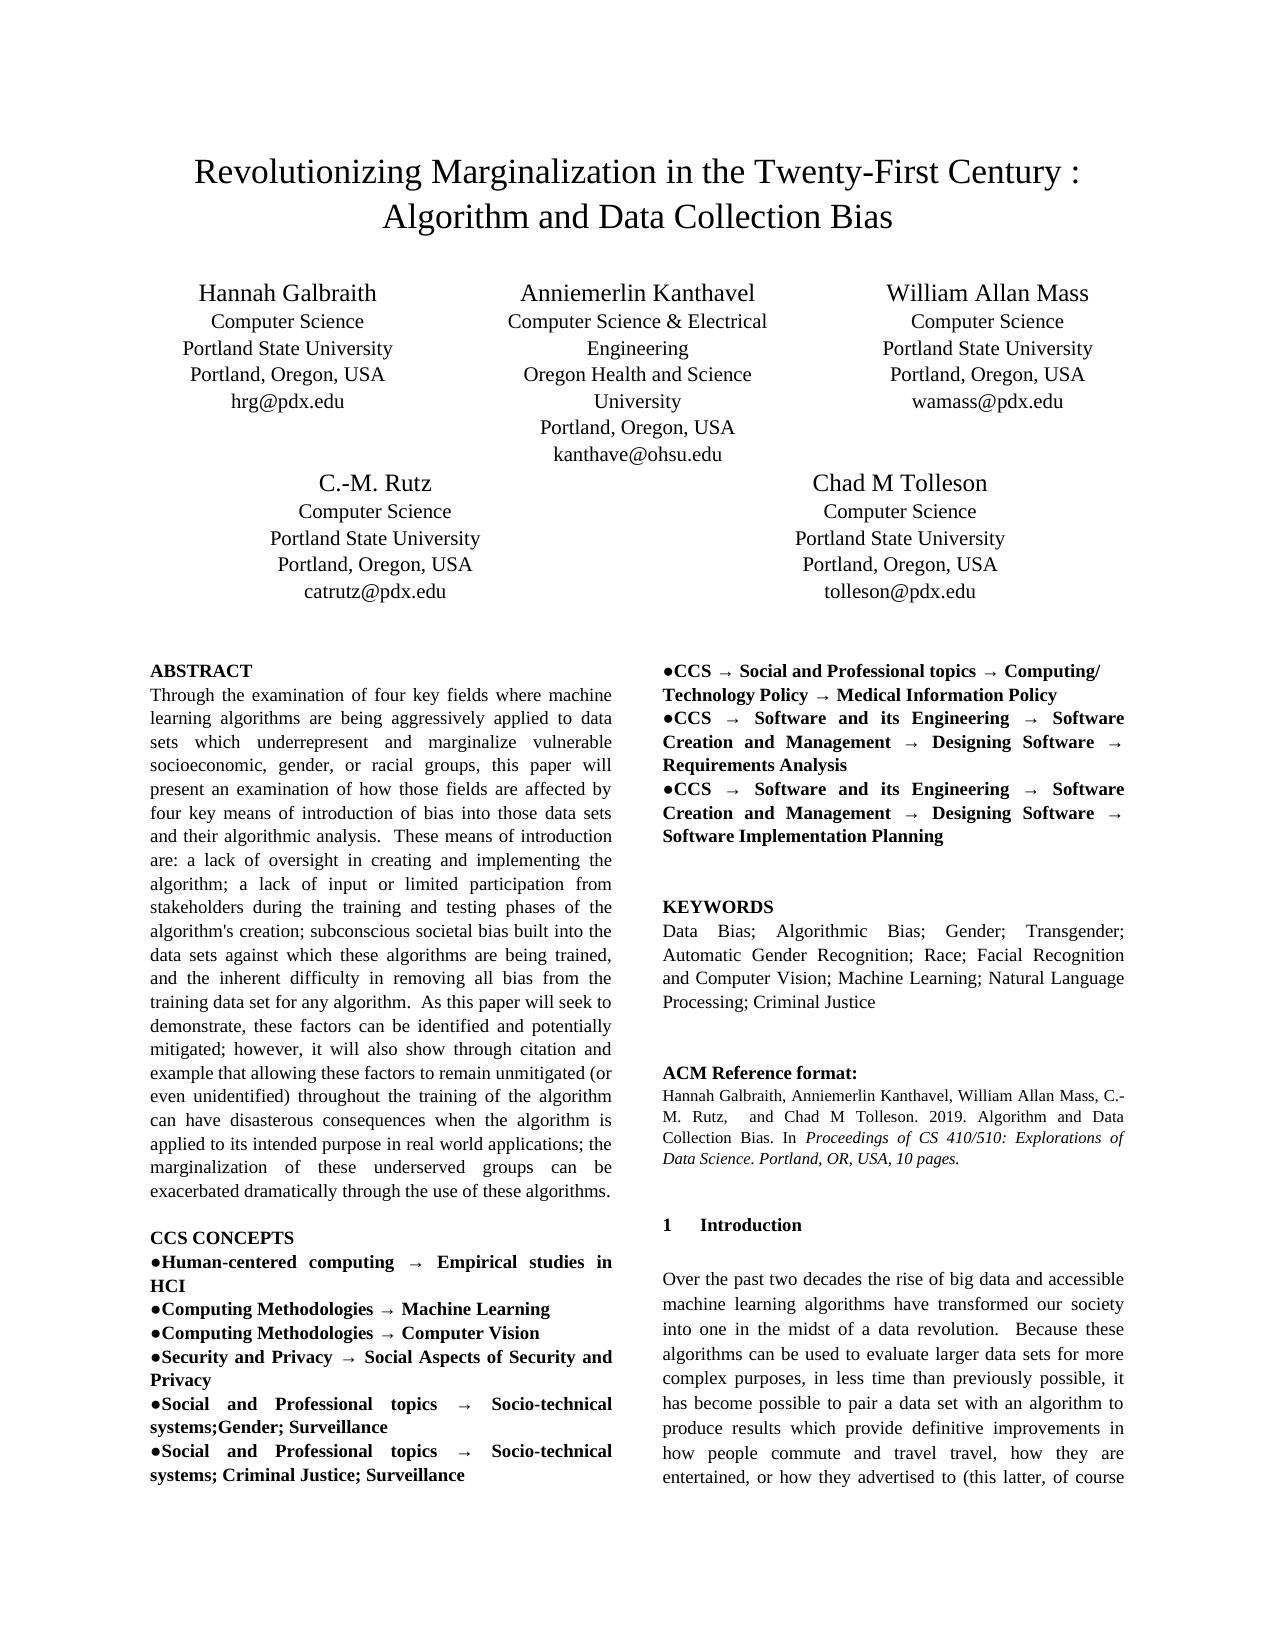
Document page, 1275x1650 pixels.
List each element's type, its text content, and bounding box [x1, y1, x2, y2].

subtitle KEYWORDS [662, 896, 1125, 918]
subtitle CCS CONCEPTS [150, 1227, 613, 1249]
subtitle ABSTRACT [150, 660, 613, 681]
text Hannah Galbraith [150, 278, 425, 306]
text Portland, Oregon, USA [150, 362, 425, 386]
subtitle ACM Reference format: [662, 1062, 1125, 1083]
text ●Social and Professional topics → Socio-technical systems;Gender; Surveillance [150, 1393, 613, 1438]
text wamass@pdx.edu [850, 388, 1125, 413]
text Oregon Health and Science University [500, 362, 775, 413]
text Portland State University [150, 336, 425, 360]
text tolleson@pdx.edu [675, 579, 1125, 603]
text Portland, Oregon, USA [850, 362, 1125, 386]
text Portland, Oregon, USA [150, 552, 600, 576]
text Technology Policy → Medical Information Policy [662, 683, 1125, 705]
text ●CCS → Software and its Engineering → Software Creation and Management → Designing Software → Requirements Analysis [662, 707, 1125, 776]
text Computer Science & Electrical Engineering [500, 309, 775, 360]
text Computer Science [150, 309, 425, 333]
text Chad M Tolleson [675, 468, 1125, 497]
text Computer Science [675, 499, 1125, 523]
text William Allan Mass [850, 278, 1125, 306]
text kanthave@ohsu.edu [500, 441, 775, 466]
text ●Computing Methodologies → Computer Vision [150, 1322, 613, 1343]
text Portland State University [850, 336, 1125, 360]
text Hannah Galbraith, Anniemerlin Kanthavel, William Allan Mass, C.-M. Rutz, and Chad M Tolleson. 2019. Algorithm and Data Collection Bias. In Proceedings of CS 410/510: Explorations of Data Science. Portland, OR, USA, 10 pages. [662, 1085, 1125, 1168]
text Computer Science [850, 309, 1125, 333]
title Revolutionizing Marginalization in the Twenty-First Century : Algorithm and Data Collection Bias [150, 150, 1125, 236]
text Portland State University [150, 526, 600, 550]
subtitle 1 Introduction [662, 1214, 1125, 1236]
text Data Bias; Algorithmic Bias; Gender; Transgender; Automatic Gender Recognition; Race; Facial Recognition and Computer Vision; Machine Learning; Natural Language Processing; Criminal Justice [662, 920, 1125, 1012]
text Portland, Oregon, USA [675, 552, 1125, 576]
text C.-M. Rutz [150, 468, 600, 497]
text Anniemerlin Kanthavel [500, 278, 775, 306]
text ●CCS → Software and its Engineering → Software Creation and Management → Designing Software → Software Implementation Planning [662, 778, 1125, 847]
text ●CCS → Social and Professional topics → Computing/ [662, 660, 1125, 681]
text ●Social and Professional topics → Socio-technical systems; Criminal Justice; Surveillance [150, 1440, 613, 1485]
text Portland State University [675, 526, 1125, 550]
text Through the examination of four key fields where machine learning algorithms are being aggressively applied to data sets which underrepresent and marginalize vulnerable socioeconomic, gender, or racial groups, this paper will present an examination of how those fields are affected by four key means of introduction of bias into those data sets and their algorithmic analysis. These means of introduction are: a lack of oversight in creating and implementing the algorithm; a lack of input or limited participation from stakeholders during the training and testing phases of the algorithm's creation; subconscious societal bias built into the data sets against which these algorithms are being trained, and the inherent difficulty in removing all bias from the training data set for any algorithm. As this paper will seek to demonstrate, these factors can be identified and potentially mitigated; however, it will also show through citation and example that allowing these factors to remain unmitigated (or even unidentified) throughout the training of the algorithm can have disasterous consequences when the algorithm is applied to its intended purpose in real world applications; the marginalization of these underserved groups can be exacerbated dramatically through the use of these algorithms. [150, 683, 613, 1202]
text Portland, Oregon, USA [500, 415, 775, 439]
text ●Security and Privacy → Social Aspects of Security and Privacy [150, 1346, 613, 1391]
text Over the past two decades the rise of big data and accessible machine learning algorithms have transformed our society into one in the midst of a data revolution. Because these algorithms can be used to evaluate larger data sets for more complex purposes, in less time than previously possible, it has become possible to pair a data set with an algorithm to produce results which provide definitive improvements in how people commute and travel travel, how they are entertained, or how they advertised to (this latter, of course [662, 1268, 1125, 1488]
text hrg@pdx.edu [150, 388, 425, 413]
text ●Computing Methodologies → Machine Learning [150, 1298, 613, 1320]
text Computer Science [150, 499, 600, 523]
text ●Human-centered computing → Empirical studies in HCI [150, 1251, 613, 1296]
text catrutz@pdx.edu [150, 579, 600, 603]
